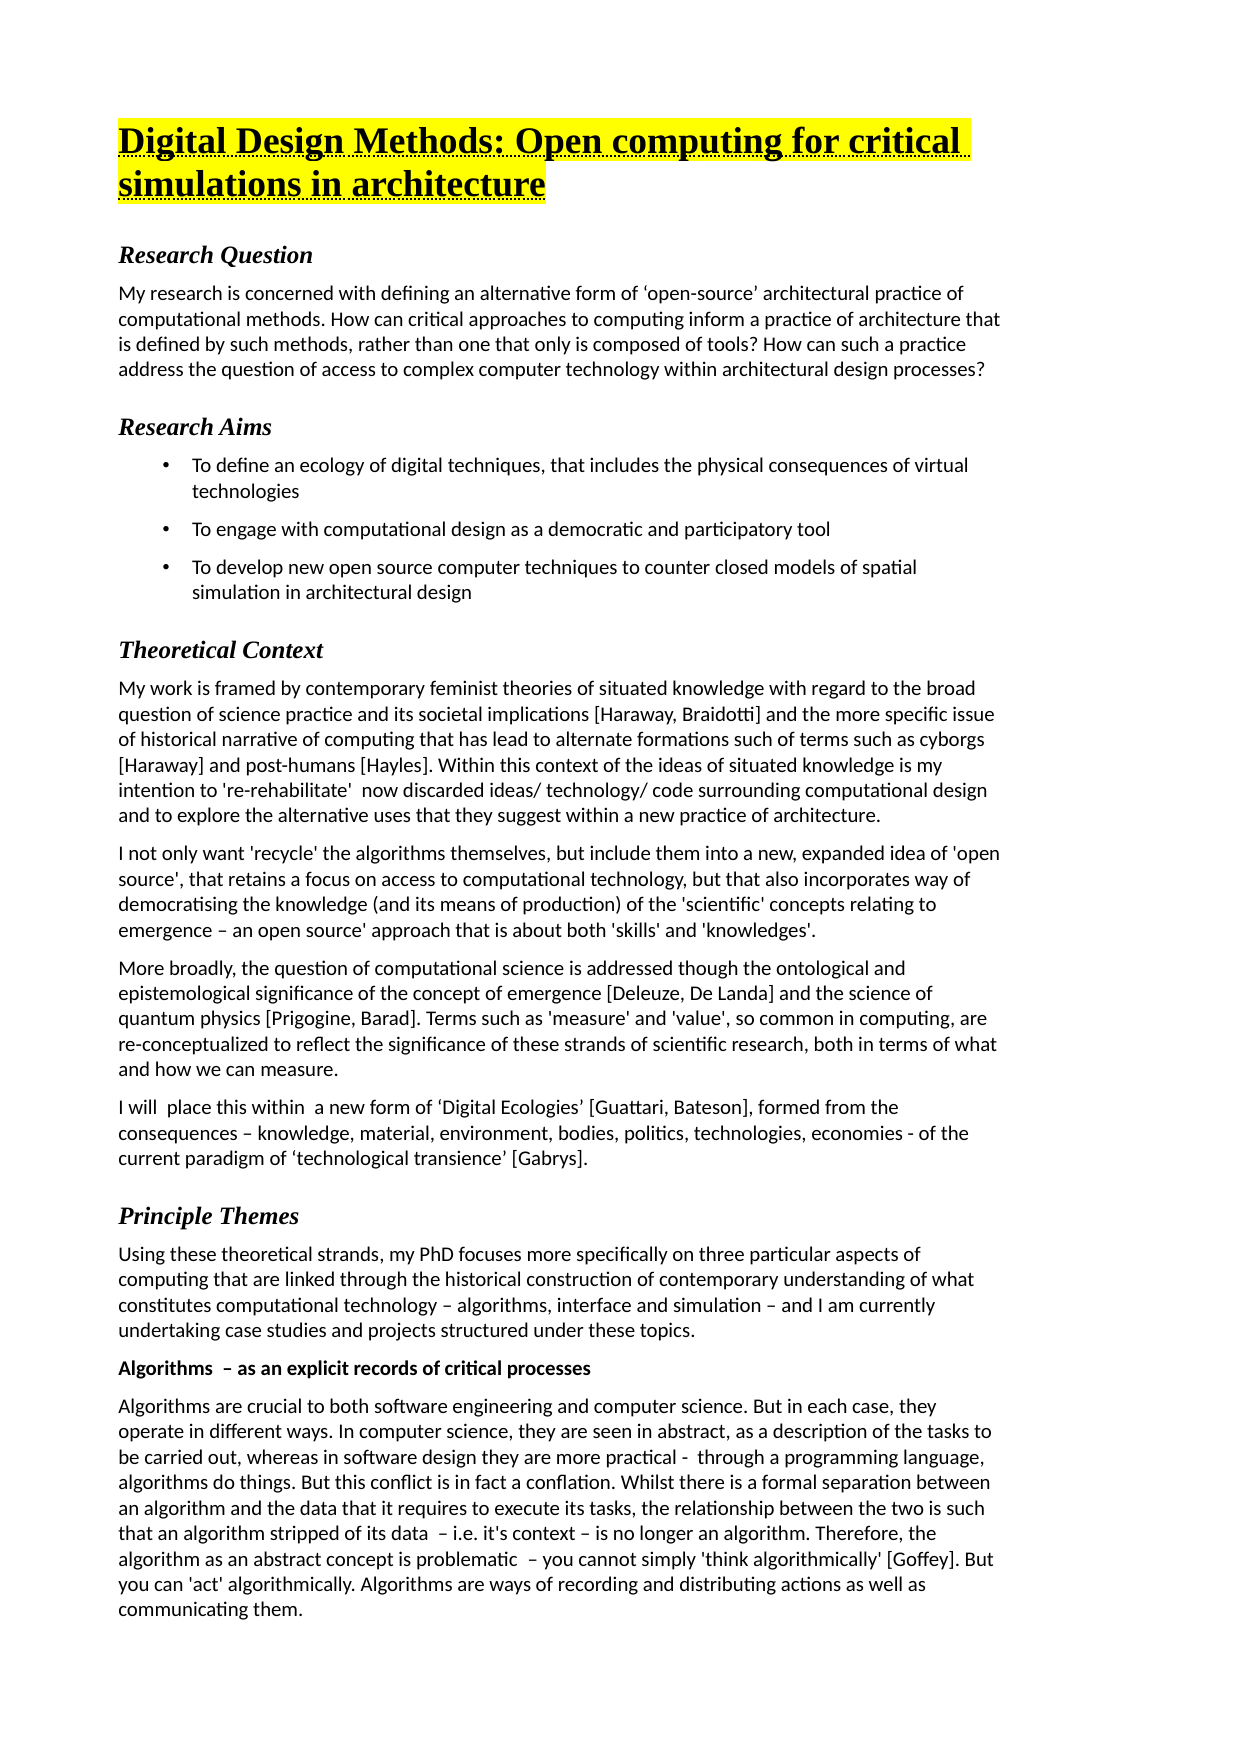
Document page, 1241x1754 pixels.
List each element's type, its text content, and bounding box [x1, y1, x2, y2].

subtitle Research Aims [118, 412, 1122, 441]
text I will place this within a new form of ‘Digital Ecologies’ [Guattari, Bateson], formed from the consequences – knowledge, material, environment, bodies, politics, technologies, economies - of the current paradigm of ‘technological transience’ [Gabrys]. [118, 1094, 1004, 1171]
subtitle Principle Themes [118, 1201, 1122, 1229]
list To engage with computational design as a democratic and participatory tool [162, 516, 1004, 541]
text Algorithms – as an explicit records of critical processes [118, 1355, 1004, 1381]
text I not only want 'recycle' the algorithms themselves, but include them into a new, expanded idea of 'open source', that retains a focus on access to computational technology, but that also incorporates way of democratising the knowledge (and its means of production) of the 'scientific' concepts relating to emergence – an open source' approach that is about both 'skills' and 'knowledges'. [118, 841, 1004, 942]
text My work is framed by contemporary feminist theories of situated knowledge with regard to the broad question of science practice and its societal implications [Haraway, Braidotti] and the more specific issue of historical narrative of computing that has lead to alternate formations such of terms such as cyborgs [Haraway] and post-humans [Hayles]. Within this context of the ideas of situated knowledge is my intention to 're-rehabilitate' now discarded ideas/ technology/ code surrounding computational design and to explore the alternative uses that they suggest within a new practice of architecture. [118, 676, 1004, 828]
list To define an ecology of digital techniques, that includes the physical consequences of virtual technologies [162, 453, 1004, 503]
text Algorithms are crucial to both software engineering and computer science. But in each case, they operate in different ways. In computer science, they are seen in abstract, as a description of the tasks to be carried out, whereas in software design they are more practical - through a programming language, algorithms do things. But this conflict is in fact a conflation. Whilst there is a formal separation between an algorithm and the data that it requires to execute its tasks, the relationship between the two is such that an algorithm stripped of its data – i.e. it's context – is no longer an algorithm. Therefore, the algorithm as an abstract concept is problematic – you cannot simply 'think algorithmically' [Goffey]. But you can 'act' algorithmically. Algorithms are ways of recording and distributing actions as well as communicating them. [118, 1393, 1004, 1622]
text Using these theoretical strands, my PhD focuses more specifically on three particular aspects of computing that are linked through the historical construction of contemporary understanding of what constitutes computational technology – algorithms, interface and simulation – and I am currently undertaking case studies and projects structured under these topics. [118, 1241, 1004, 1343]
subtitle Digital Design Methods: Open computing for critical simulations in architecture [546, 118, 1122, 204]
subtitle Research Question [118, 240, 1122, 268]
text My research is concerned with defining an alternative form of ‘open-source’ architectural practice of computational methods. How can critical approaches to computing inform a practice of architecture that is defined by such methods, rather than one that only is composed of tools? How can such a practice address the question of access to complex computer technology within architectural design processes? [118, 280, 1004, 382]
list To develop new open source computer techniques to counter closed models of spatial simulation in architectural design [162, 554, 1004, 605]
subtitle Theoretical Context [118, 635, 1122, 664]
text More broadly, the question of computational science is addressed though the ontological and epistemological significance of the concept of emergence [Deleuze, De Landa] and the science of quantum physics [Prigogine, Barad]. Terms such as 'measure' and 'value', so common in computing, are re-conceptualized to reflect the significance of these strands of scientific research, both in terms of what and how we can measure. [118, 955, 1004, 1082]
